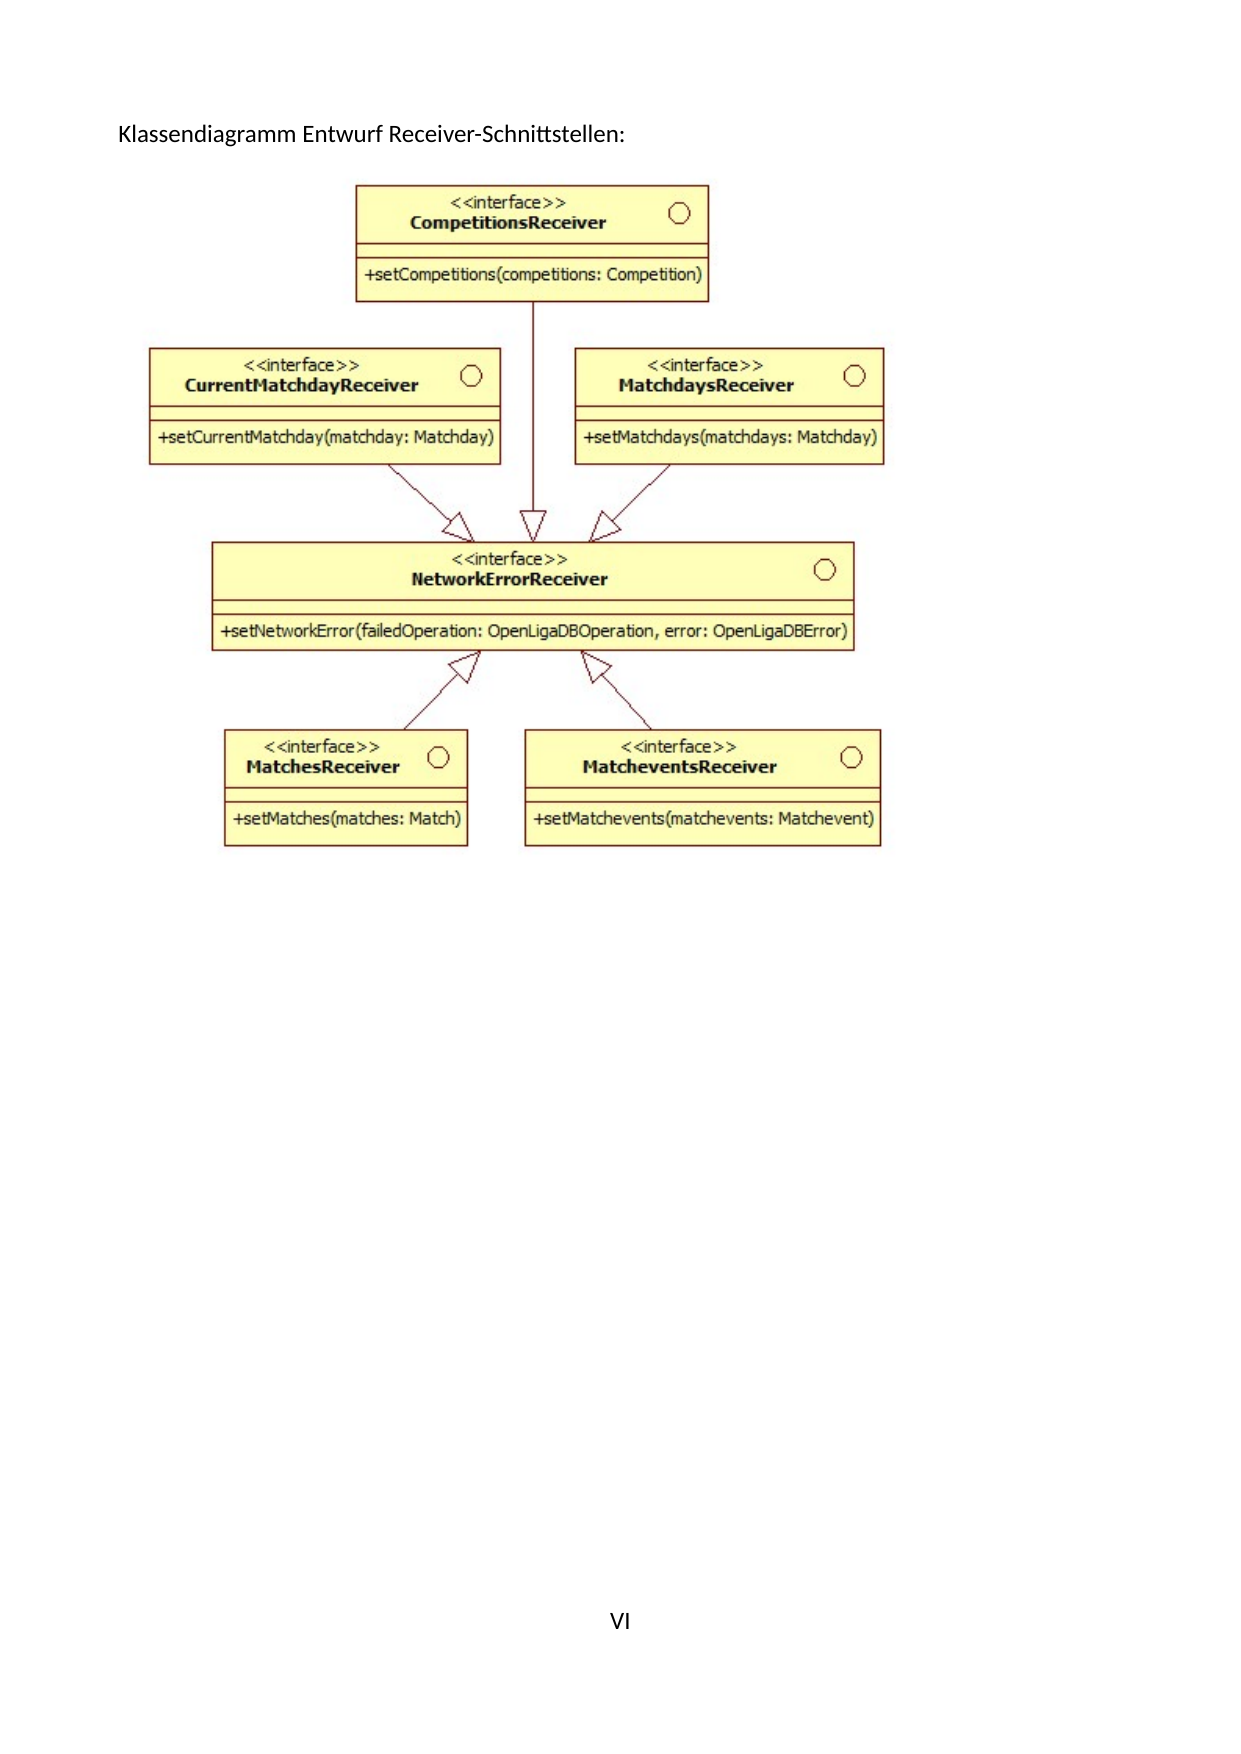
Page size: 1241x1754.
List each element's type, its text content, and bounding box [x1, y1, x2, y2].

text Klassendiagramm Entwurf Receiver-Schnittstellen: [118, 118, 1122, 149]
picture [118, 154, 915, 878]
